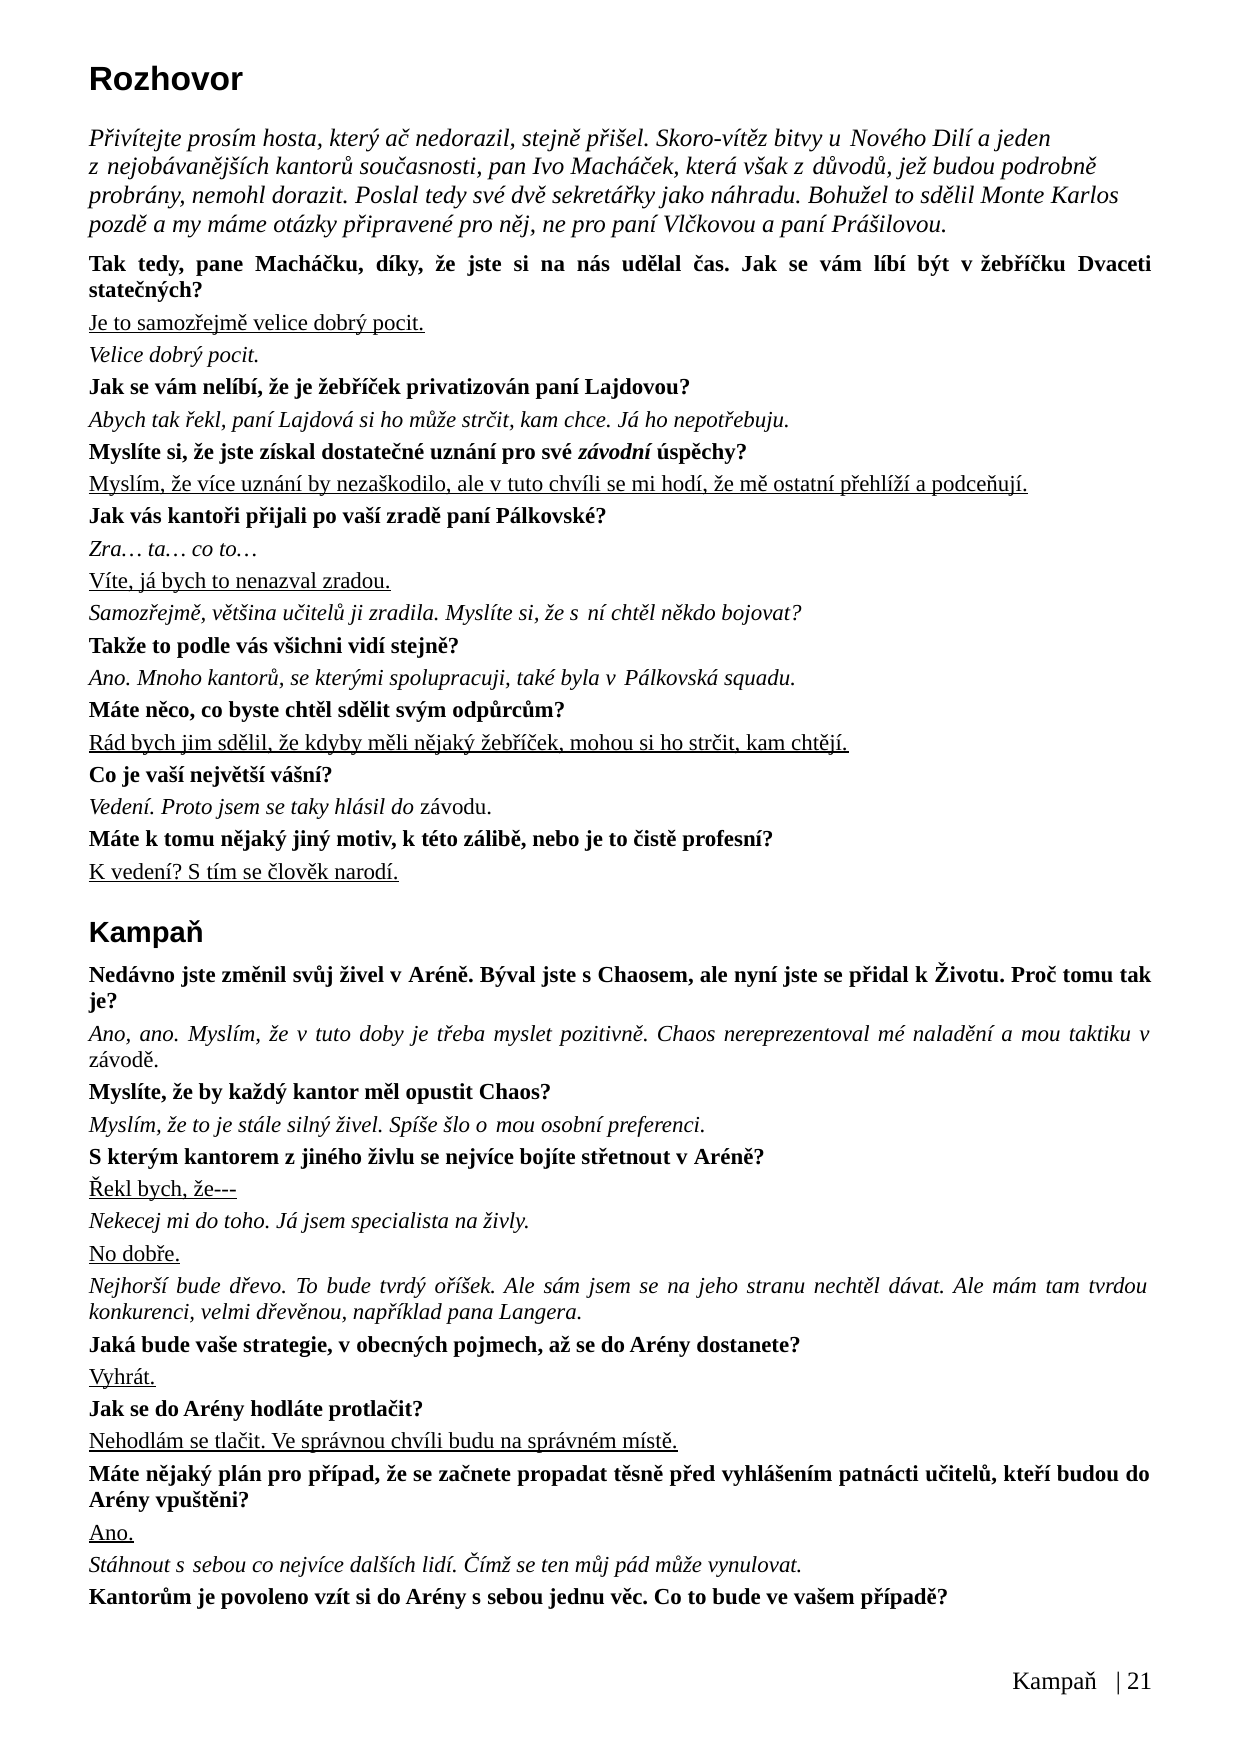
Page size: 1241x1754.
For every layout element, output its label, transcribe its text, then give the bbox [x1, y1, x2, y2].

text Nekecej mi do toho. Já jsem specialista na živly. [88, 1207, 1152, 1234]
text Máte k tomu nějaký jiný motiv, k této zálibě, nebo je to čistě profesní? [88, 825, 1152, 852]
text Přivítejte prosím hosta, který ač nedorazil, stejně přišel. Skoro-vítěz bitvy u Nového Dilí a jeden z nejobávanějších kantorů současnosti, pan Ivo Macháček, která však z důvodů, jež budou podrobně probrány, nemohl dorazit. Poslal tedy své dvě sekretářky jako náhradu. Bohužel to sdělil Monte Karlos pozdě a my máme otázky připravené pro něj, ne pro paní Vlčkovou a paní Prášilovou. [88, 123, 1152, 238]
text Kantorům je povoleno vzít si do Arény s sebou jednu věc. Co to bude ve vašem případě? [88, 1583, 1152, 1609]
text Vyhrát. [88, 1363, 1152, 1389]
text Myslím, že více uznání by nezaškodilo, ale v tuto chvíli se mi hodí, že mě ostatní přehlíží a podceňují. [88, 470, 1152, 497]
text Ano. Mnoho kantorů, se kterými spolupracuji, také byla v Pálkovská squadu. [88, 664, 1152, 690]
text Ano. [88, 1518, 1152, 1545]
subtitle Rozhovor [88, 59, 1152, 98]
text Myslím, že to je stále silný živel. Spíše šlo o mou osobní preferenci. [88, 1111, 1152, 1137]
text No dobře. [88, 1240, 1152, 1266]
text Jak se do Arény hodláte protlačit? [88, 1395, 1152, 1422]
text Tak tedy, pane Macháčku, díky, že jste si na nás udělal čas. Jak se vám líbí být v žebříčku Dvaceti statečných? [88, 250, 1152, 303]
text S kterým kantorem z jiného živlu se nejvíce bojíte střetnout v Aréně? [88, 1143, 1152, 1169]
text Jaká bude vaše strategie, v obecných pojmech, až se do Arény dostanete? [88, 1331, 1152, 1357]
text Nehodlám se tlačit. Ve správnou chvíli budu na správném místě. [88, 1428, 1152, 1454]
text Co je vaší největší vášní? [88, 761, 1152, 787]
text Vedení. Proto jsem se taky hlásil do závodu. [88, 793, 1152, 819]
text Máte něco, co byste chtěl sdělit svým odpůrcům? [88, 696, 1152, 723]
text Rád bych jim sdělil, že kdyby měli nějaký žebříček, mohou si ho strčit, kam chtějí. [88, 728, 1152, 755]
text Jak se vám nelíbí, že je žebříček privatizován paní Lajdovou? [88, 373, 1152, 400]
text Máte nějaký plán pro případ, že se začnete propadat těsně před vyhlášením patnácti učitelů, kteří budou do Arény vpuštěni? [88, 1460, 1152, 1513]
text Myslíte, že by každý kantor měl opustit Chaos? [88, 1078, 1152, 1105]
text Nedávno jste změnil svůj živel v Aréně. Býval jste s Chaosem, ale nyní jste se přidal k Životu. Proč tomu tak je? [88, 961, 1152, 1014]
text K vedení? S tím se člověk narodí. [88, 858, 1152, 884]
subtitle Kampaň [88, 915, 1152, 948]
text Takže to podle vás všichni vidí stejně? [88, 632, 1152, 658]
text Ano, ano. Myslím, že v tuto doby je třeba myslet pozitivně. Chaos nereprezentoval mé naladění a mou taktiku v závodě. [88, 1020, 1152, 1072]
text Myslíte si, že jste získal dostatečné uznání pro své závodní úspěchy? [88, 438, 1152, 464]
text Stáhnout s sebou co nejvíce dalších lidí. Čímž se ten můj pád může vynulovat. [88, 1551, 1152, 1577]
text Velice dobrý pocit. [88, 341, 1152, 367]
text Víte, já bych to nenazval zradou. [88, 567, 1152, 593]
text Řekl bych, že--- [88, 1175, 1152, 1202]
text Je to samozřejmě velice dobrý pocit. [88, 309, 1152, 335]
text Abych tak řekl, paní Lajdová si ho může strčit, kam chce. Já ho nepotřebuju. [88, 406, 1152, 432]
text Nejhorší bude dřevo. To bude tvrdý oříšek. Ale sám jsem se na jeho stranu nechtěl dávat. Ale mám tam tvrdou konkurenci, velmi dřevěnou, například pana Langera. [88, 1272, 1152, 1325]
text Jak vás kantoři přijali po vaší zradě paní Pálkovské? [88, 502, 1152, 529]
text Zra… ta… co to… [88, 535, 1152, 561]
text Samozřejmě, většina učitelů ji zradila. Myslíte si, že s ní chtěl někdo bojovat? [88, 599, 1152, 626]
